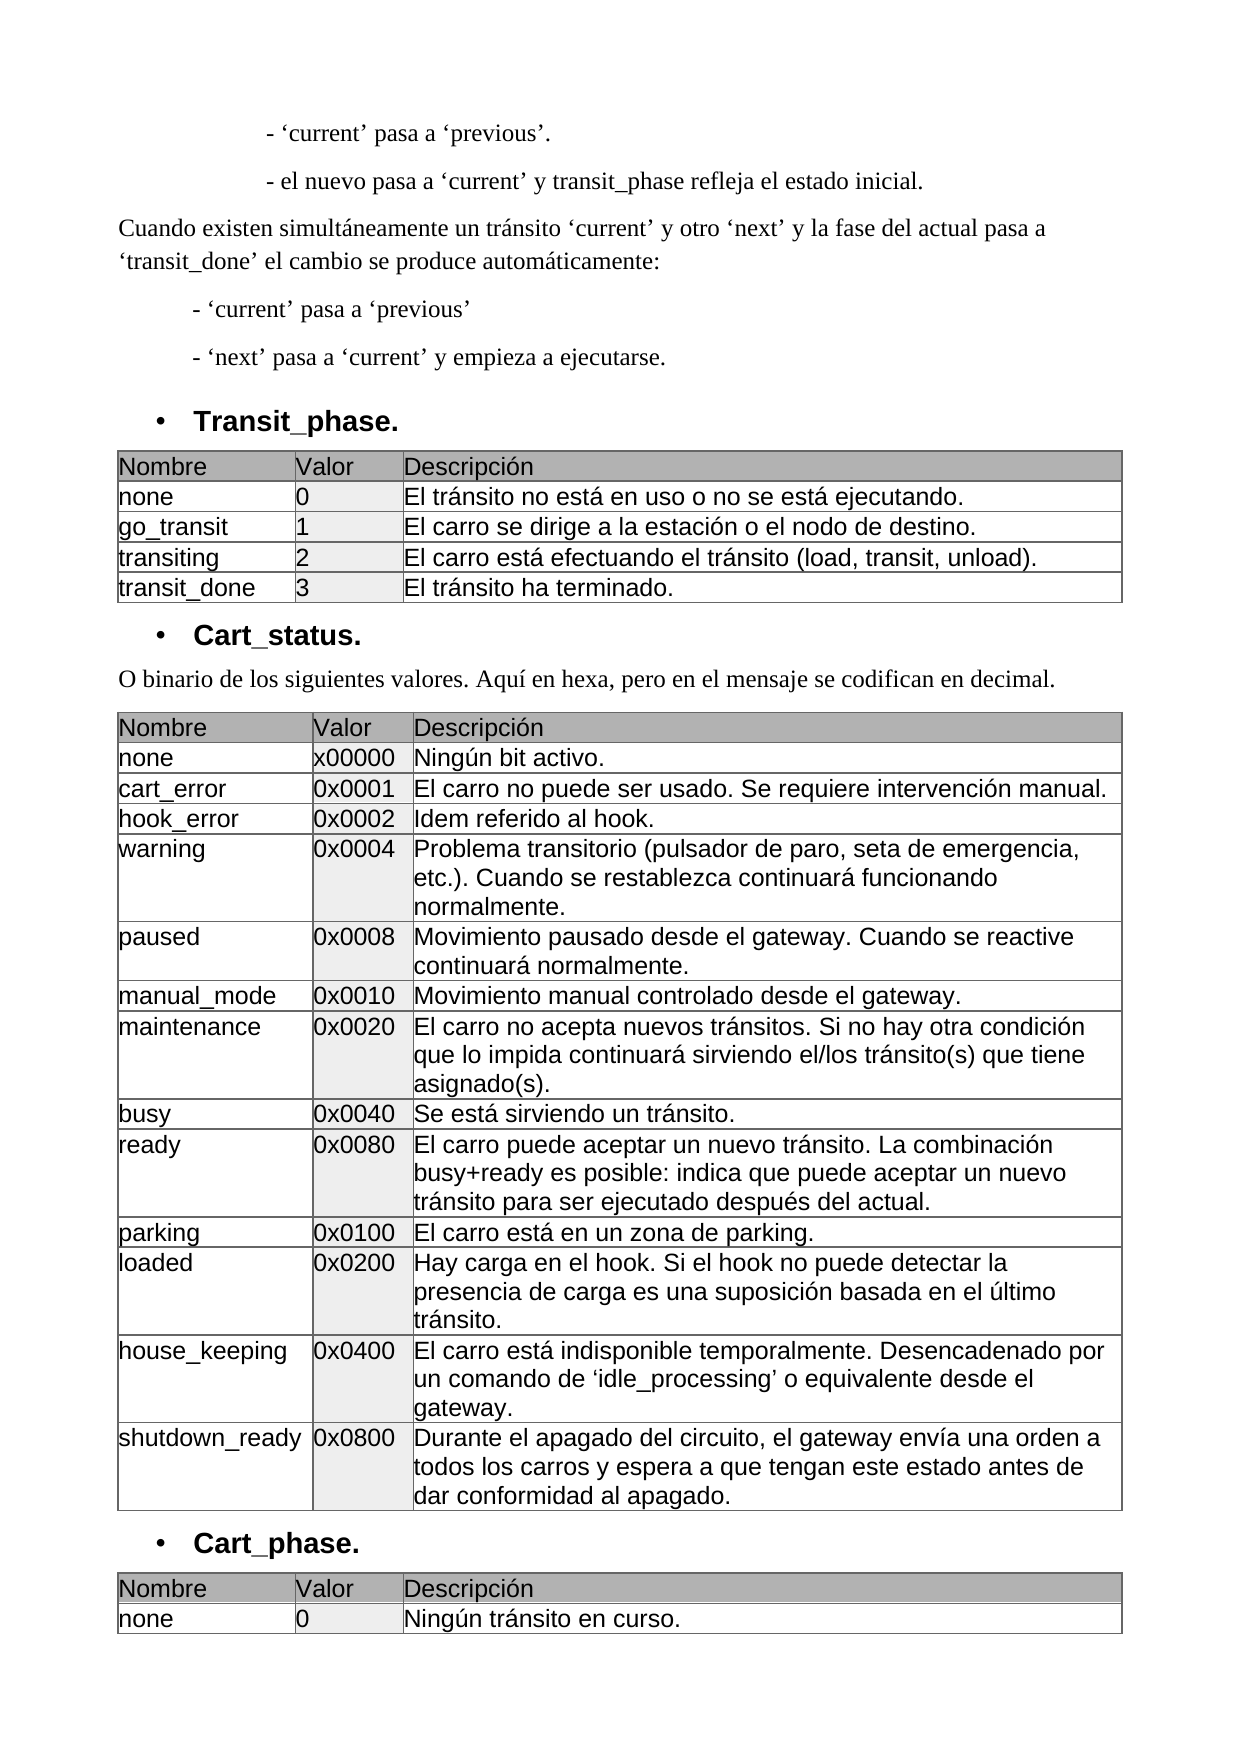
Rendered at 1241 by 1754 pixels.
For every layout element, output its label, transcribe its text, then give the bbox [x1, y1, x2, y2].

table_header Descripción [404, 452, 1121, 480]
text - ‘next’ pasa a ‘current’ y empieza a ejecutarse. [118, 342, 1122, 370]
table_cell El carro se dirige a la estación o el nodo de destino. [404, 512, 1121, 541]
table_cell transiting [119, 543, 295, 571]
table_cell parking [119, 1218, 312, 1246]
table_cell hook_error [119, 804, 312, 833]
table_cell 0x0020 [314, 1012, 413, 1098]
table_header Valor [314, 713, 413, 742]
table_cell ready [119, 1130, 312, 1216]
table_cell warning [119, 835, 312, 921]
table_cell 0x0001 [314, 774, 413, 802]
table_cell El carro no puede ser usado. Se requiere intervención manual. [414, 774, 1121, 802]
table_cell 0x0010 [314, 981, 413, 1010]
table_cell 1 [296, 512, 403, 541]
table_cell 0x0040 [314, 1100, 413, 1128]
table_cell El carro puede aceptar un nuevo tránsito. La combinación busy+ready es posible: indica que puede aceptar un nuevo tránsito para ser ejecutado después del actual. [414, 1130, 1121, 1216]
list Cart_phase. [156, 1526, 1122, 1559]
table_cell transit_done [119, 573, 295, 602]
table_cell 0x0800 [314, 1423, 413, 1510]
table_cell 0 [296, 482, 403, 511]
table_cell Se está sirviendo un tránsito. [414, 1100, 1121, 1128]
table_cell go_transit [119, 512, 295, 541]
table_cell loaded [119, 1248, 312, 1334]
table_cell house_keeping [119, 1336, 312, 1422]
table_cell 3 [296, 573, 403, 602]
table_cell Hay carga en el hook. Si el hook no puede detectar la presencia de carga es una suposición basada en el último tránsito. [414, 1248, 1121, 1334]
table_cell 2 [296, 543, 403, 571]
table_cell x00000 [314, 743, 413, 772]
table_header Valor [296, 452, 403, 480]
table_header Nombre [119, 1574, 295, 1602]
table_cell Movimiento pausado desde el gateway. Cuando se reactive continuará normalmente. [414, 922, 1121, 980]
table_cell 0x0004 [314, 835, 413, 921]
table_cell El carro no acepta nuevos tránsitos. Si no hay otra condición que lo impida continuará sirviendo el/los tránsito(s) que tiene asignado(s). [414, 1012, 1121, 1098]
list Transit_phase. [156, 404, 1122, 437]
table_cell Durante el apagado del circuito, el gateway envía una orden a todos los carros y espera a que tengan este estado antes de dar conformidad al apagado. [414, 1423, 1121, 1510]
table_cell 0x0400 [314, 1336, 413, 1422]
table_cell El carro está indisponible temporalmente. Desencadenado por un comando de ‘idle_processing’ o equivalente desde el gateway. [414, 1336, 1121, 1422]
text O binario de los siguientes valores. Aquí en hexa, pero en el mensaje se codifican en decimal. [118, 664, 1122, 693]
table_cell Problema transitorio (pulsador de paro, seta de emergencia, etc.). Cuando se restablezca continuará funcionando normalmente. [414, 835, 1121, 921]
table_cell 0x0008 [314, 922, 413, 980]
table_cell El tránsito ha terminado. [404, 573, 1121, 602]
table_cell none [119, 482, 295, 511]
table_cell 0x0002 [314, 804, 413, 833]
table_cell none [119, 1604, 295, 1633]
table_cell none [119, 743, 312, 772]
text - ‘current’ pasa a ‘previous’ [118, 294, 1122, 323]
table_header Nombre [119, 713, 312, 742]
table_cell Ningún tránsito en curso. [404, 1604, 1121, 1633]
table_cell Idem referido al hook. [414, 804, 1121, 833]
table_cell 0x0200 [314, 1248, 413, 1334]
table_cell 0x0080 [314, 1130, 413, 1216]
table_cell El carro está en un zona de parking. [414, 1218, 1121, 1246]
table_cell El carro está efectuando el tránsito (load, transit, unload). [404, 543, 1121, 571]
table_cell Movimiento manual controlado desde el gateway. [414, 981, 1121, 1010]
table_cell maintenance [119, 1012, 312, 1098]
text - el nuevo pasa a ‘current’ y transit_phase refleja el estado inicial. [118, 166, 1122, 194]
table_cell paused [119, 922, 312, 980]
table_cell cart_error [119, 774, 312, 802]
table_header Descripción [414, 713, 1121, 742]
text - ‘current’ pasa a ‘previous’. [118, 118, 1122, 147]
table_cell 0 [296, 1604, 403, 1633]
table_header Valor [296, 1574, 403, 1602]
table_cell Ningún bit activo. [414, 743, 1121, 772]
table_header Nombre [119, 452, 295, 480]
list Cart_status. [156, 618, 1122, 651]
text Cuando existen simultáneamente un tránsito ‘current’ y otro ‘next’ y la fase del actual pasa a ‘transit_done’ el cambio se produce automáticamente: [118, 213, 1122, 275]
table_cell busy [119, 1100, 312, 1128]
table_cell 0x0100 [314, 1218, 413, 1246]
table_header Descripción [404, 1574, 1121, 1602]
table_cell shutdown_ready [119, 1423, 312, 1510]
table_cell manual_mode [119, 981, 312, 1010]
table_cell El tránsito no está en uso o no se está ejecutando. [404, 482, 1121, 511]
